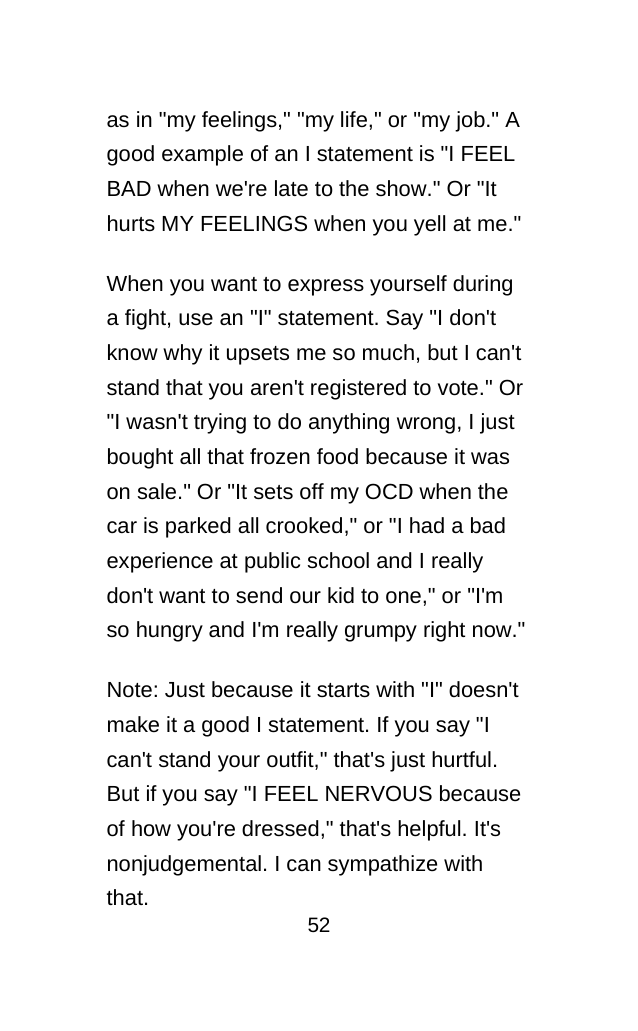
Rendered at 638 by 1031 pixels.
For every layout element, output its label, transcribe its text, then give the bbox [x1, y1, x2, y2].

text When you want to express yourself during a fight, use an "I" statement. Say "I don't know why it upsets me so much, but I can't stand that you aren't registered to vote." Or "I wasn't trying to do anything wrong, I just bought all that frozen food because it was on sale." Or "It sets off my OCD when the car is parked all crooked," or "I had a bad experience at public school and I really don't want to send our kid to one," or "I'm so hungry and I'm really grumpy right now." [106, 270, 531, 642]
text as in "my feelings," "my life," or "my job." A good example of an I statement is "I FEEL BAD when we're late to the show." Or "It hurts MY FEELINGS when you yell at me." [106, 106, 531, 236]
text Note: Just because it starts with "I" doesn't make it a good I statement. If you say "I can't stand your outfit," that's just hurtful. But if you say "I FEEL NERVOUS because of how you're dressed," that's helpful. It's nonjudgemental. I can sympathize with that. [106, 677, 531, 911]
